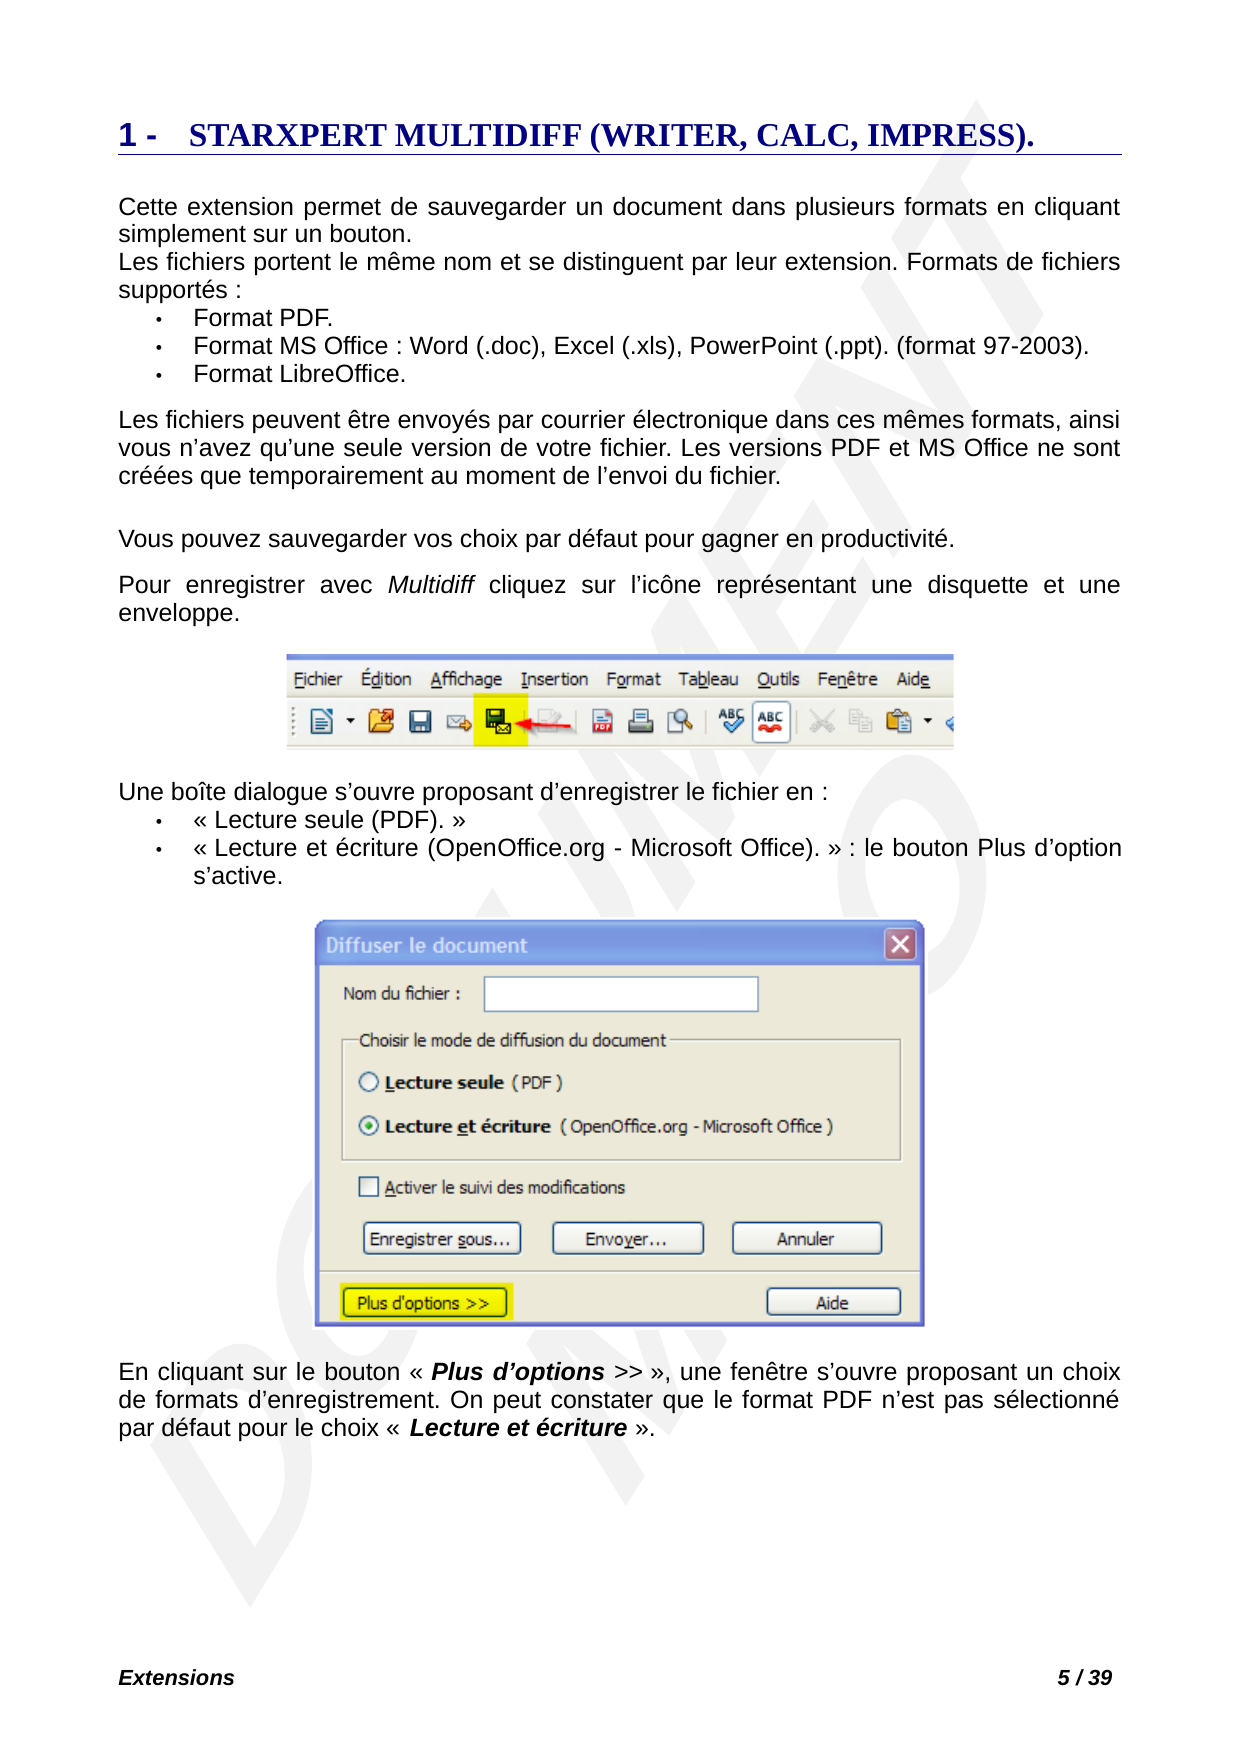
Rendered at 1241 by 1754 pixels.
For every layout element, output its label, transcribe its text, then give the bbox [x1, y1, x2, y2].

text Cette extension permet de sauvegarder un document dans plusieurs formats en cliquant simplement sur un bouton. [118, 192, 1122, 248]
text En cliquant sur le bouton « Plus d’options >> », une fenêtre s’ouvre proposant un choix de formats d’enregistrement. On peut constater que le format PDF n’est pas sélectionné par défaut pour le choix « Lecture et écriture ». [118, 1358, 1122, 1441]
list Format PDF. [156, 304, 1122, 332]
list « Lecture et écriture (OpenOffice.org - Microsoft Office). » : le bouton Plus d’option s’active. [156, 833, 1122, 889]
picture [312, 917, 928, 1330]
list Format LibreOffice. [156, 360, 1122, 388]
picture [286, 654, 954, 750]
list Format MS Office : Word (.doc), Excel (.xls), PowerPoint (.ppt). (format 97-2003). [156, 332, 1122, 360]
text Vous pouvez sauvegarder vos choix par défaut pour gagner en productivité. [118, 525, 1122, 553]
text Les fichiers peuvent être envoyés par courrier électronique dans ces mêmes formats, ainsi vous n’avez qu’une seule version de votre fichier. Les versions PDF et MS Office ne sont créées que temporairement au moment de l’envoi du fichier. [118, 406, 1122, 489]
text Pour enregistrer avec Multidiff cliquez sur l’icône représentant une disquette et une enveloppe. [118, 571, 1122, 627]
list « Lecture seule (PDF). » [156, 806, 1122, 833]
subtitle StarXpert Multidiff (Writer, Calc, Impress). [118, 116, 1122, 154]
text Une boîte dialogue s’ouvre proposant d’enregistrer le fichier en : [118, 778, 1122, 806]
text Les fichiers portent le même nom et se distinguent par leur extension. Formats de fichiers supportés : [118, 248, 1122, 304]
